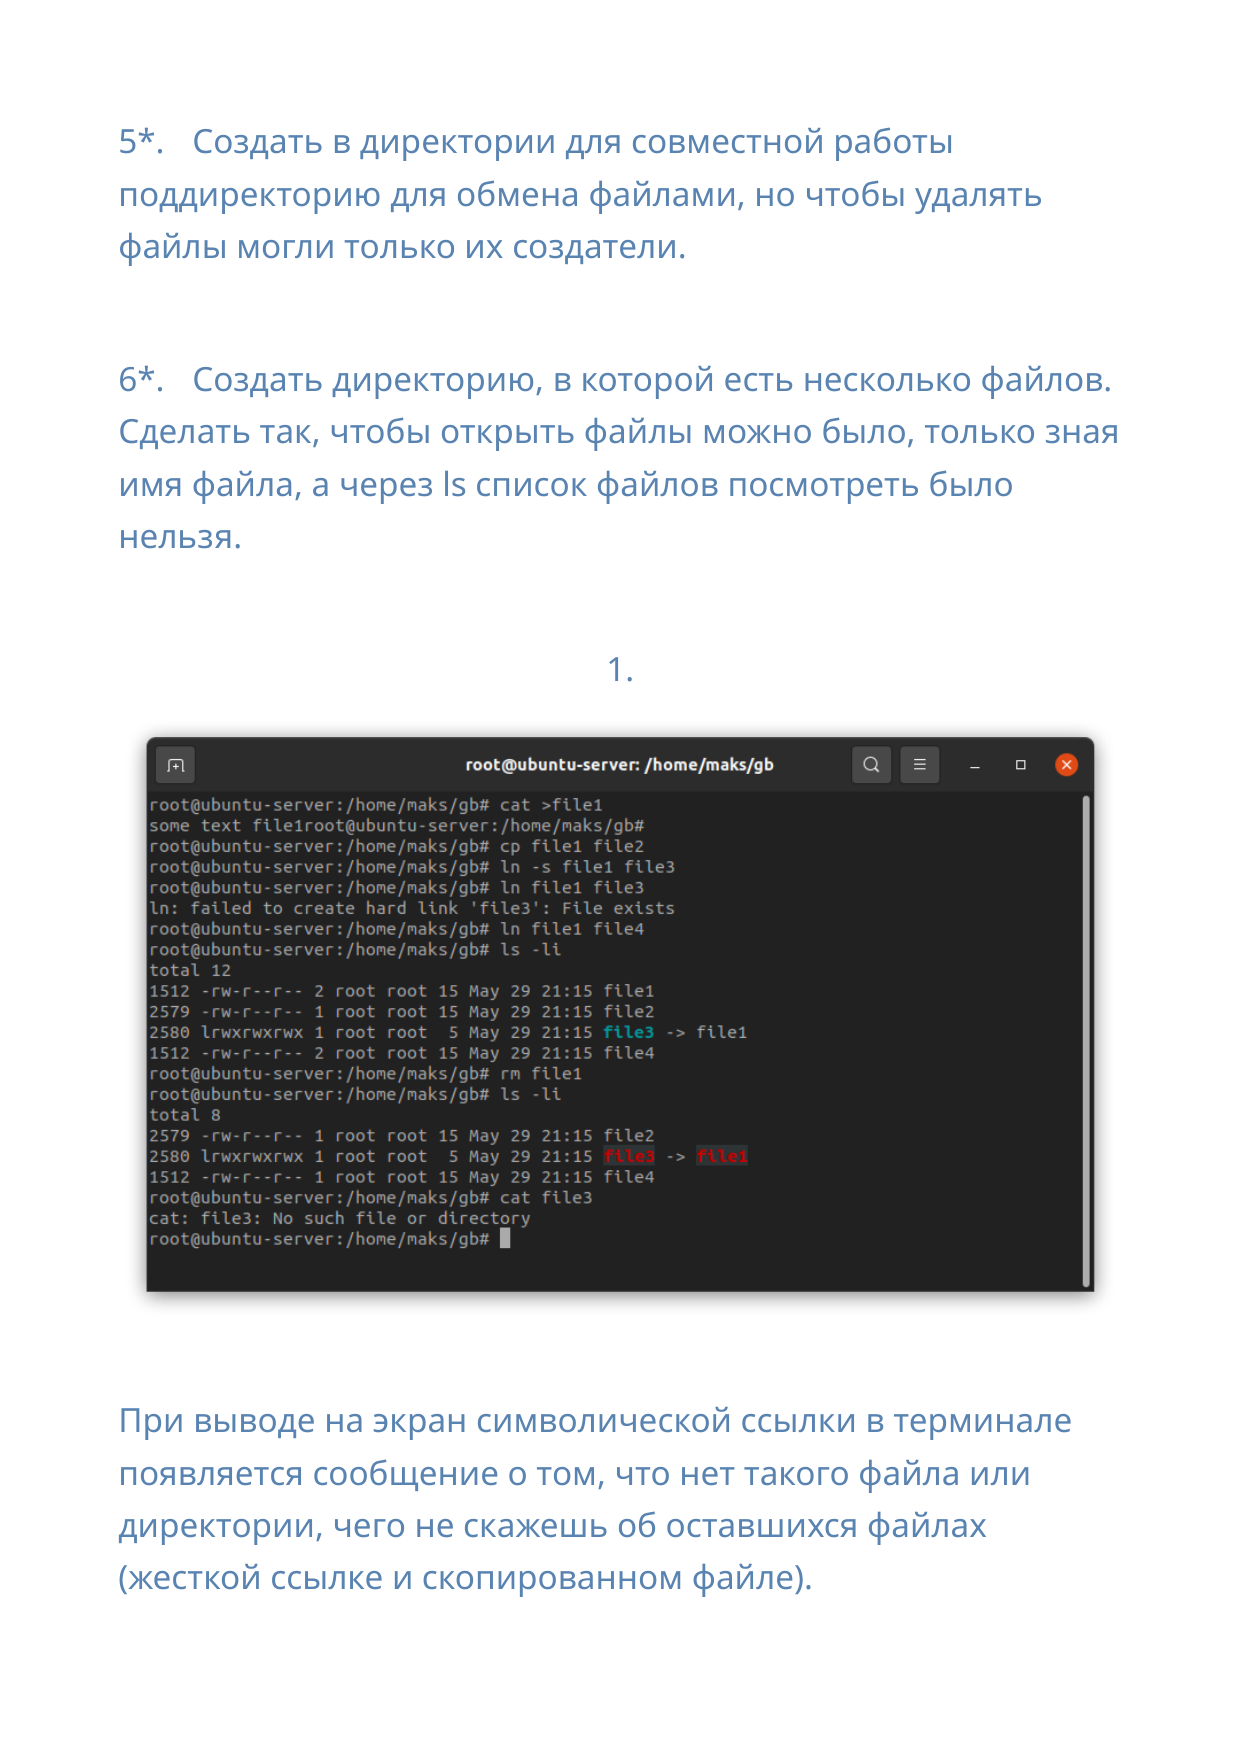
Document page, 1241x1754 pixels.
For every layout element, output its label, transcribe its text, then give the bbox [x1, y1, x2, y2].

picture [118, 712, 1123, 1324]
text При выводе на экран символической ссылки в терминале появляется сообщение о том, что нет такого файла или директории, чего не скажешь об оставшихся файлах (жесткой ссылке и скопированном файле). [118, 1397, 1122, 1599]
text 1. [118, 646, 1122, 692]
text 6*. Создать директорию, в которой есть несколько файлов. Сделать так, чтобы открыть файлы можно было, только зная имя файла, а через ls список файлов посмотреть было нельзя. [118, 356, 1122, 558]
text 5*. Создать в директории для совместной работы поддиректорию для обмена файлами, но чтобы удалять файлы могли только их создатели. [118, 118, 1122, 268]
